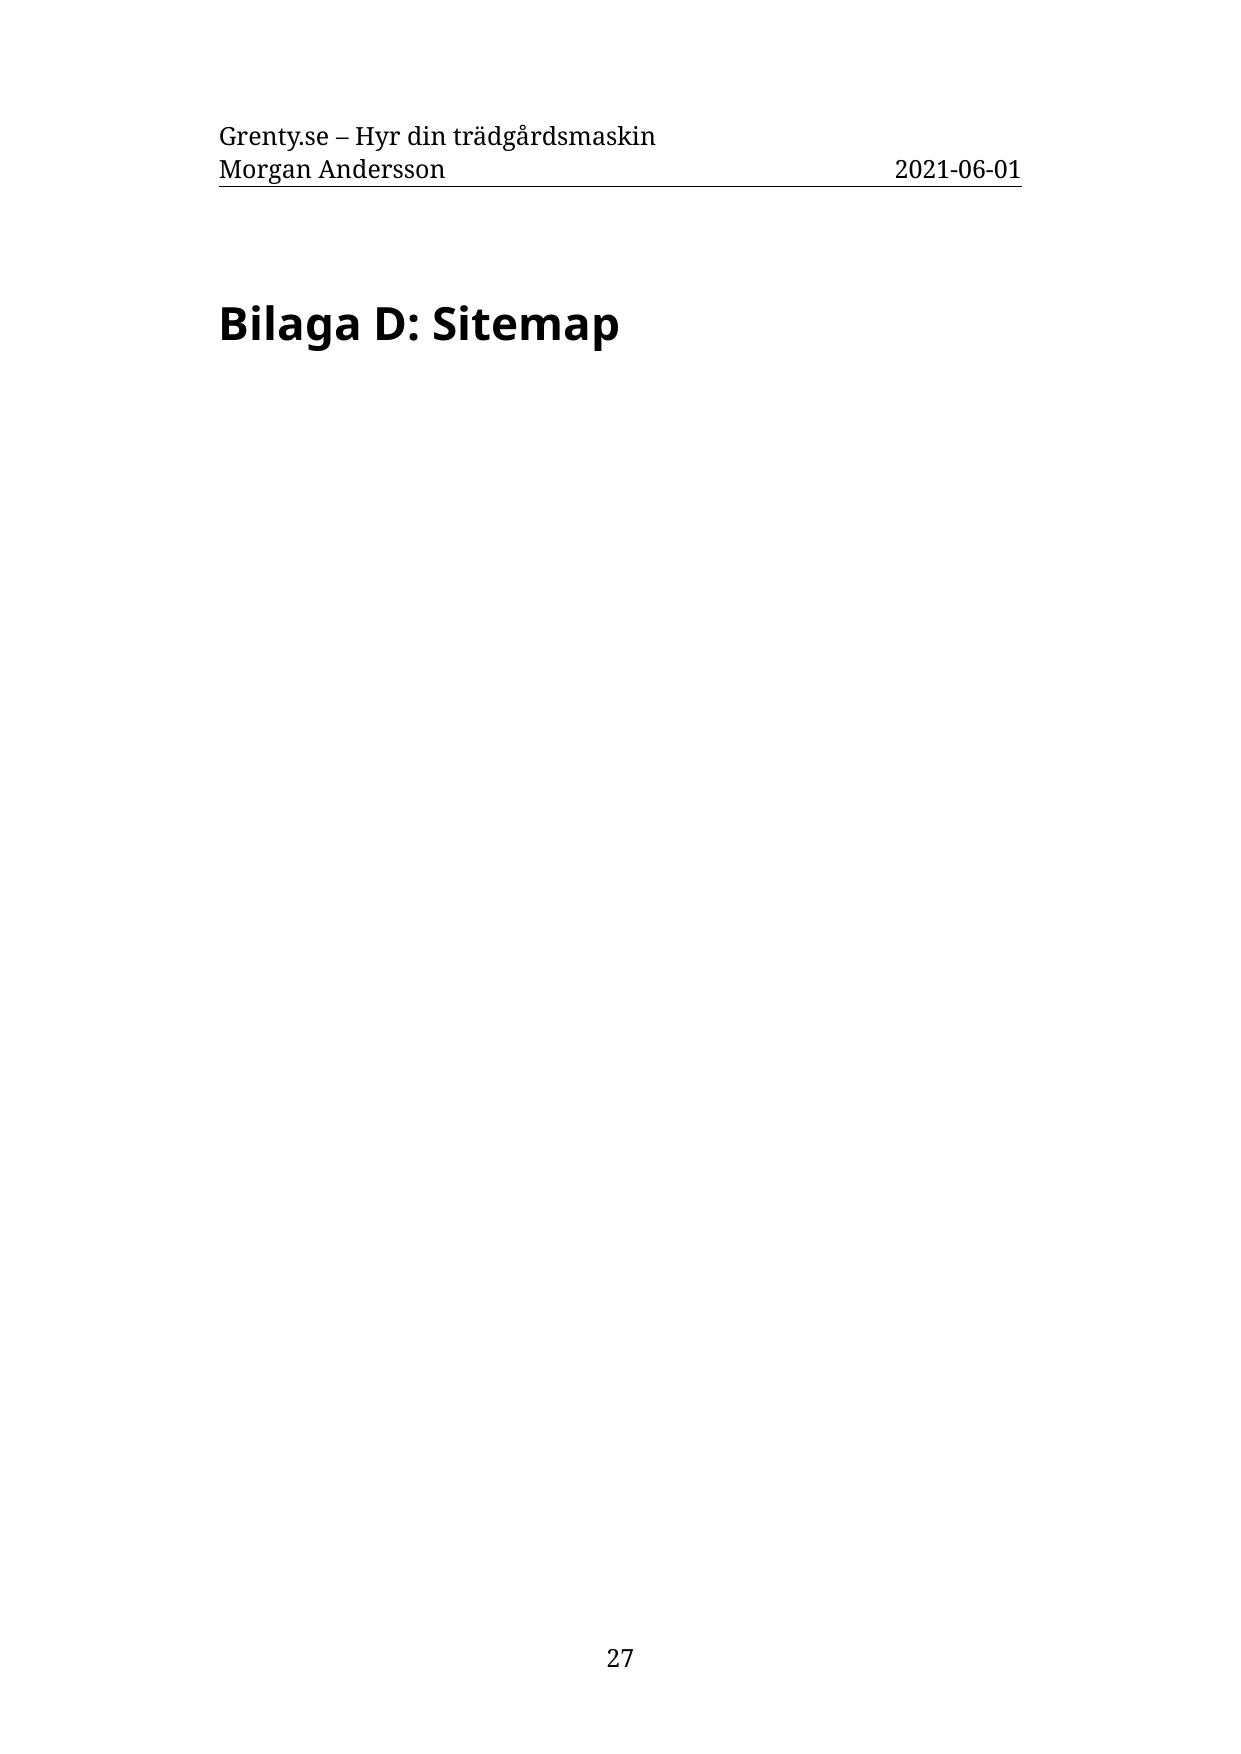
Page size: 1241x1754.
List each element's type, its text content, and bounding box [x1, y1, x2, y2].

subtitle Bilaga D: Sitemap [218, 291, 1022, 353]
